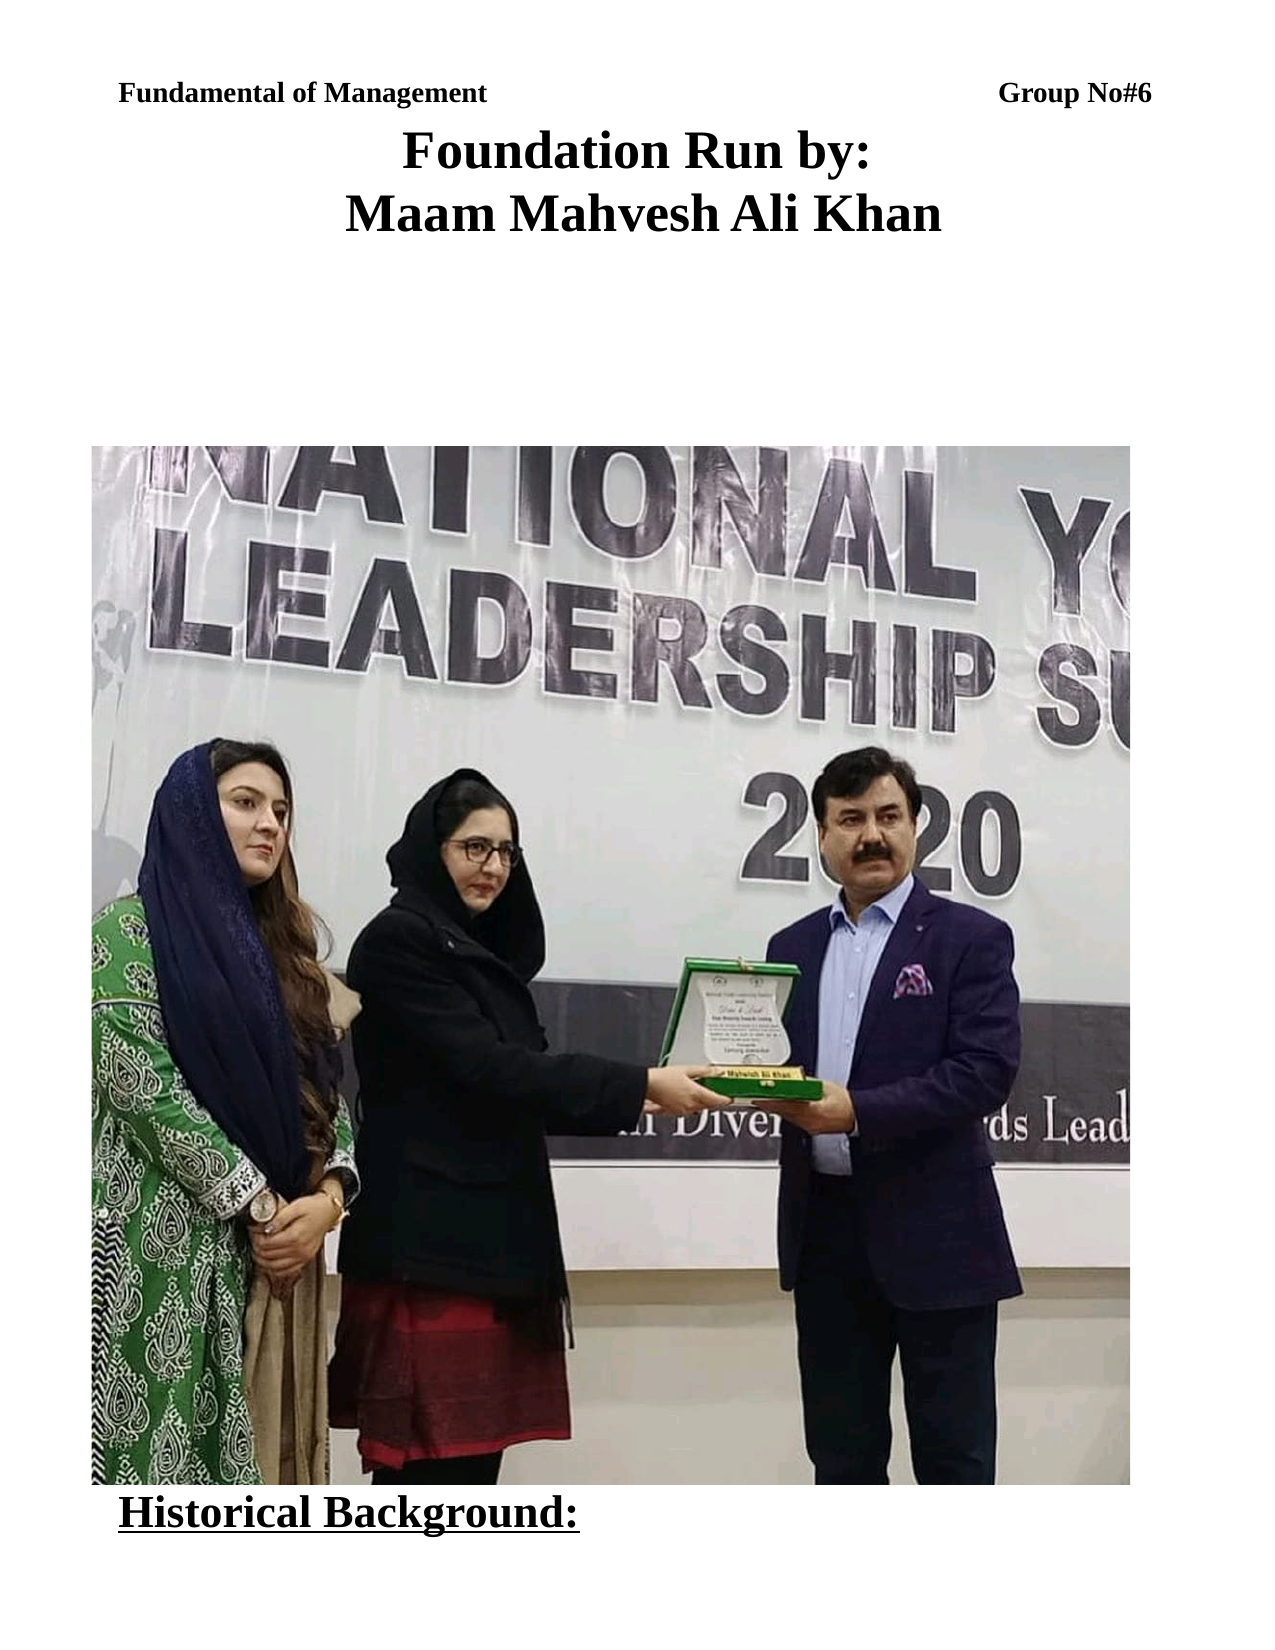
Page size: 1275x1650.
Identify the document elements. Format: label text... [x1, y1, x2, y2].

text Foundation Run by: [118, 118, 1157, 180]
text Historical Background: [118, 463, 1157, 1538]
text Maam Mahvesh Ali Khan [118, 180, 1157, 243]
